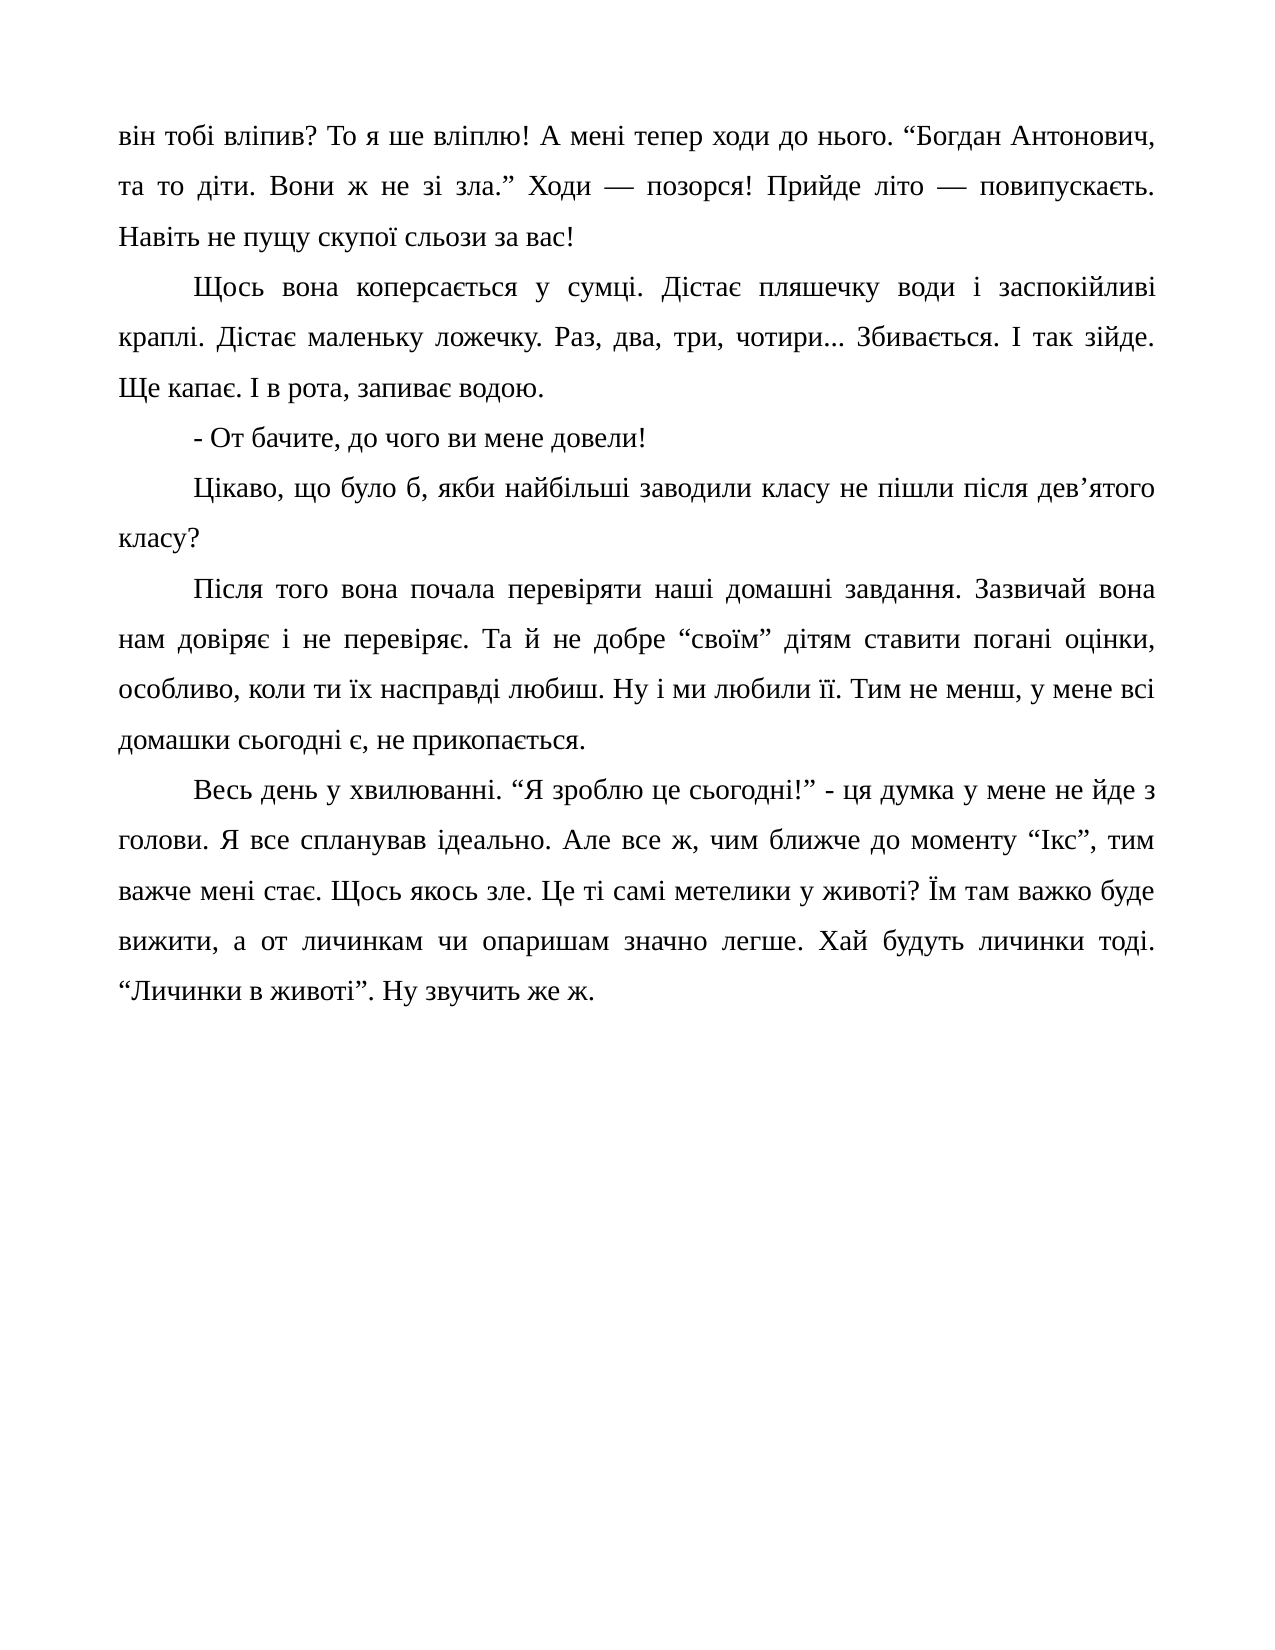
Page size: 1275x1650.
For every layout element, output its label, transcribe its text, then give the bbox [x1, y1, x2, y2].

text Після того вона почала перевіряти наші домашні завдання. Зазвичай вона нам довіряє і не перевіряє. Та й не добре “своїм” дітям ставити погані оцінки, особливо, коли ти їх насправді любиш. Ну і ми любили її. Тим не менш, у мене всі домашки сьогодні є, не прикопається. [118, 571, 1157, 755]
text Щось вона коперсається у сумці. Дістає пляшечку води і заспокійливі краплі. Дістає маленьку ложечку. Раз, два, три, чотири... Збивається. І так зійде. Ще капає. І в рота, запиває водою. [118, 269, 1157, 403]
text Весь день у хвилюванні. “Я зроблю це сьогодні!” - ця думка у мене не йде з голови. Я все спланував ідеально. Але все ж, чим ближче до моменту “Ікс”, тим важче мені стає. Щось якось зле. Це ті самі метелики у животі? Їм там важко буде вижити, а от личинкам чи опаришам значно легше. Хай будуть личинки тоді. “Личинки в животі”. Ну звучить же ж. [118, 772, 1157, 1007]
text Цікаво, що було б, якби найбільші заводили класу не пішли після дев’ятого класу? [118, 470, 1157, 554]
text - От бачите, до чого ви мене довели! [118, 420, 1157, 453]
text він тобі вліпив? То я ше вліплю! А мені тепер ходи до нього. “Богдан Антонович, та то діти. Вони ж не зі зла.” Ходи — позорся! Прийде літо — повипускаєть. Навіть не пущу скупої сльози за вас! [118, 118, 1157, 252]
